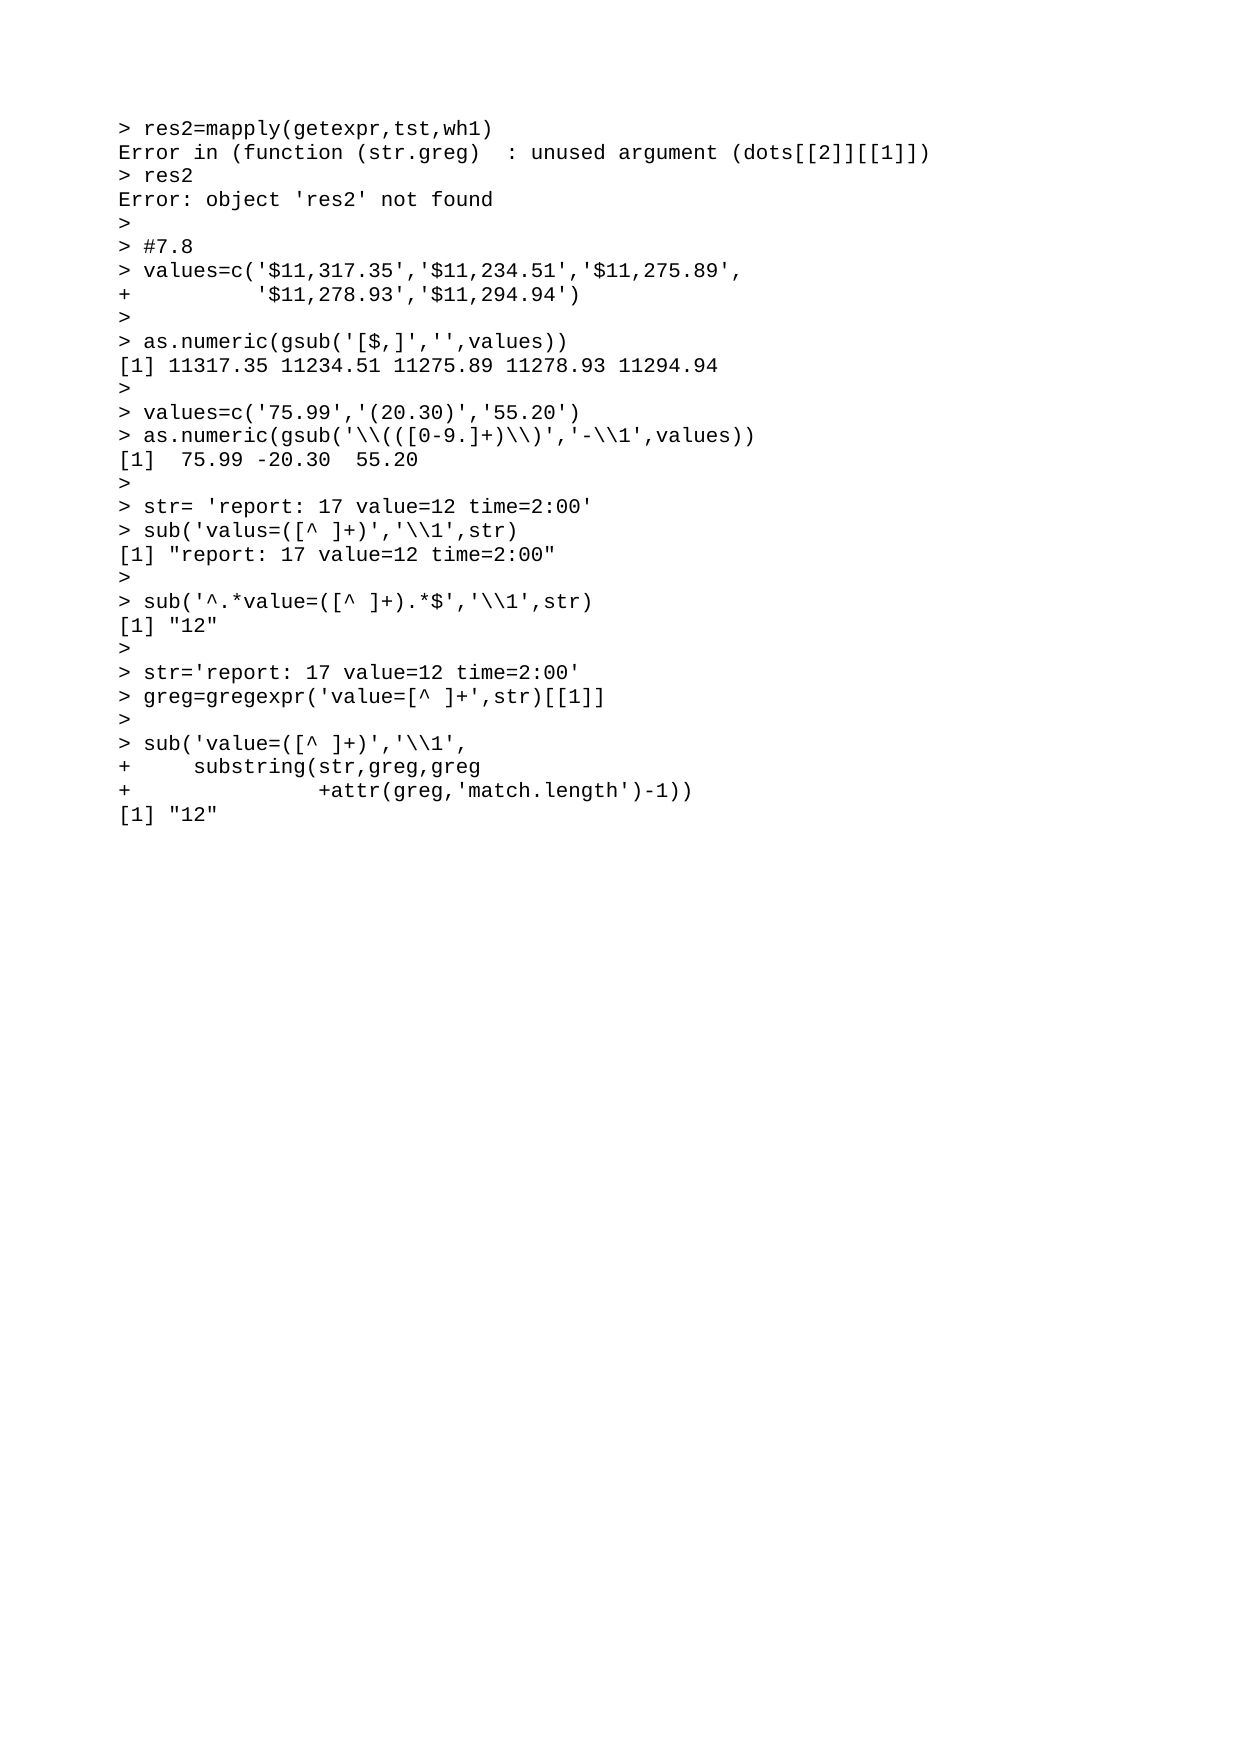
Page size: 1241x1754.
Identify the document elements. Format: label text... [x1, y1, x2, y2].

text [1] 11317.35 11234.51 11275.89 11278.93 11294.94 [118, 354, 1122, 378]
text Error in (function (str.greg) : unused argument (dots[[2]][[1]]) [118, 142, 1122, 165]
text + substring(str,greg,greg [118, 757, 1122, 780]
text + '$11,278.93','$11,294.94') [118, 284, 1122, 307]
text [1] "12" [118, 615, 1122, 638]
text > values=c('$11,317.35','$11,234.51','$11,275.89', [118, 260, 1122, 284]
text > str= 'report: 17 value=12 time=2:00' [118, 496, 1122, 520]
text > as.numeric(gsub('[$,]','',values)) [118, 331, 1122, 354]
text > [118, 307, 1122, 331]
text [1] "12" [118, 804, 1122, 827]
text > [118, 567, 1122, 591]
text [1] 75.99 -20.30 55.20 [118, 449, 1122, 473]
text > res2=mapply(getexpr,tst,wh1) [118, 118, 1122, 142]
text > res2 [118, 165, 1122, 189]
text > as.numeric(gsub('\\(([0-9.]+)\\)','-\\1',values)) [118, 426, 1122, 449]
text + +attr(greg,'match.length')-1)) [118, 780, 1122, 804]
text > sub('^.*value=([^ ]+).*$','\\1',str) [118, 591, 1122, 615]
text > [118, 378, 1122, 402]
text > [118, 709, 1122, 733]
text > greg=gregexpr('value=[^ ]+',str)[[1]] [118, 686, 1122, 709]
text > #7.8 [118, 236, 1122, 260]
text [1] "report: 17 value=12 time=2:00" [118, 544, 1122, 567]
text > sub('valus=([^ ]+)','\\1',str) [118, 520, 1122, 544]
text > sub('value=([^ ]+)','\\1', [118, 733, 1122, 757]
text > str='report: 17 value=12 time=2:00' [118, 662, 1122, 686]
text > values=c('75.99','(20.30)','55.20') [118, 402, 1122, 426]
text > [118, 638, 1122, 662]
text > [118, 473, 1122, 496]
text > [118, 213, 1122, 236]
text Error: object 'res2' not found [118, 189, 1122, 213]
